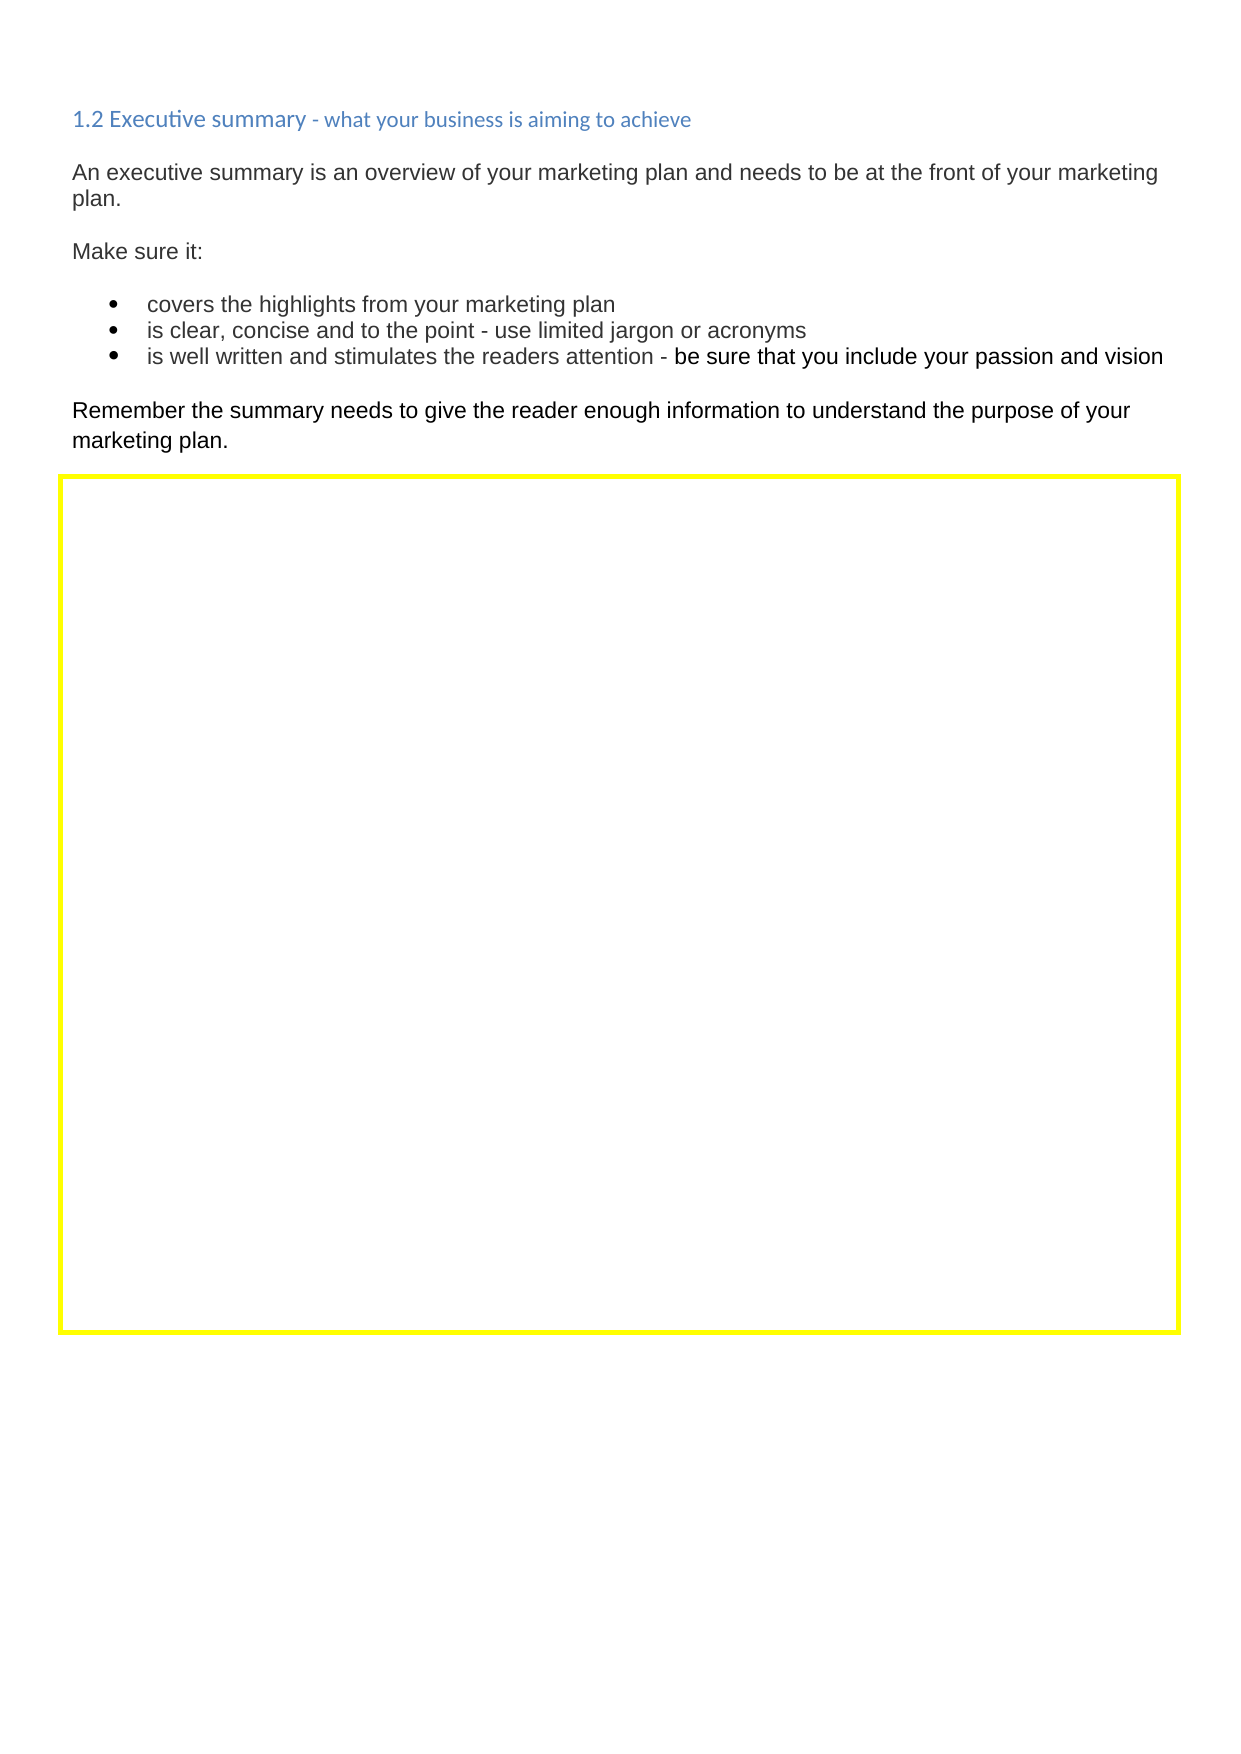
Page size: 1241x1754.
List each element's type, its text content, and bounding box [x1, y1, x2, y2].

table_cell [63, 479, 1176, 1329]
table_header 1.2 Executive summary - what your business is aiming to achieve An executive summary is an overview of your marketing plan and needs to be at the front of your marketing plan. Make sure it: covers the highlights from your marketing plan is clear, concise and to the point - use limited jargon or acronyms is well written and stimulates the readers attention - be sure that you include your passion and vision Remember the summary needs to give the reader enough information to understand the purpose of your marketing plan. [61, 103, 1178, 474]
